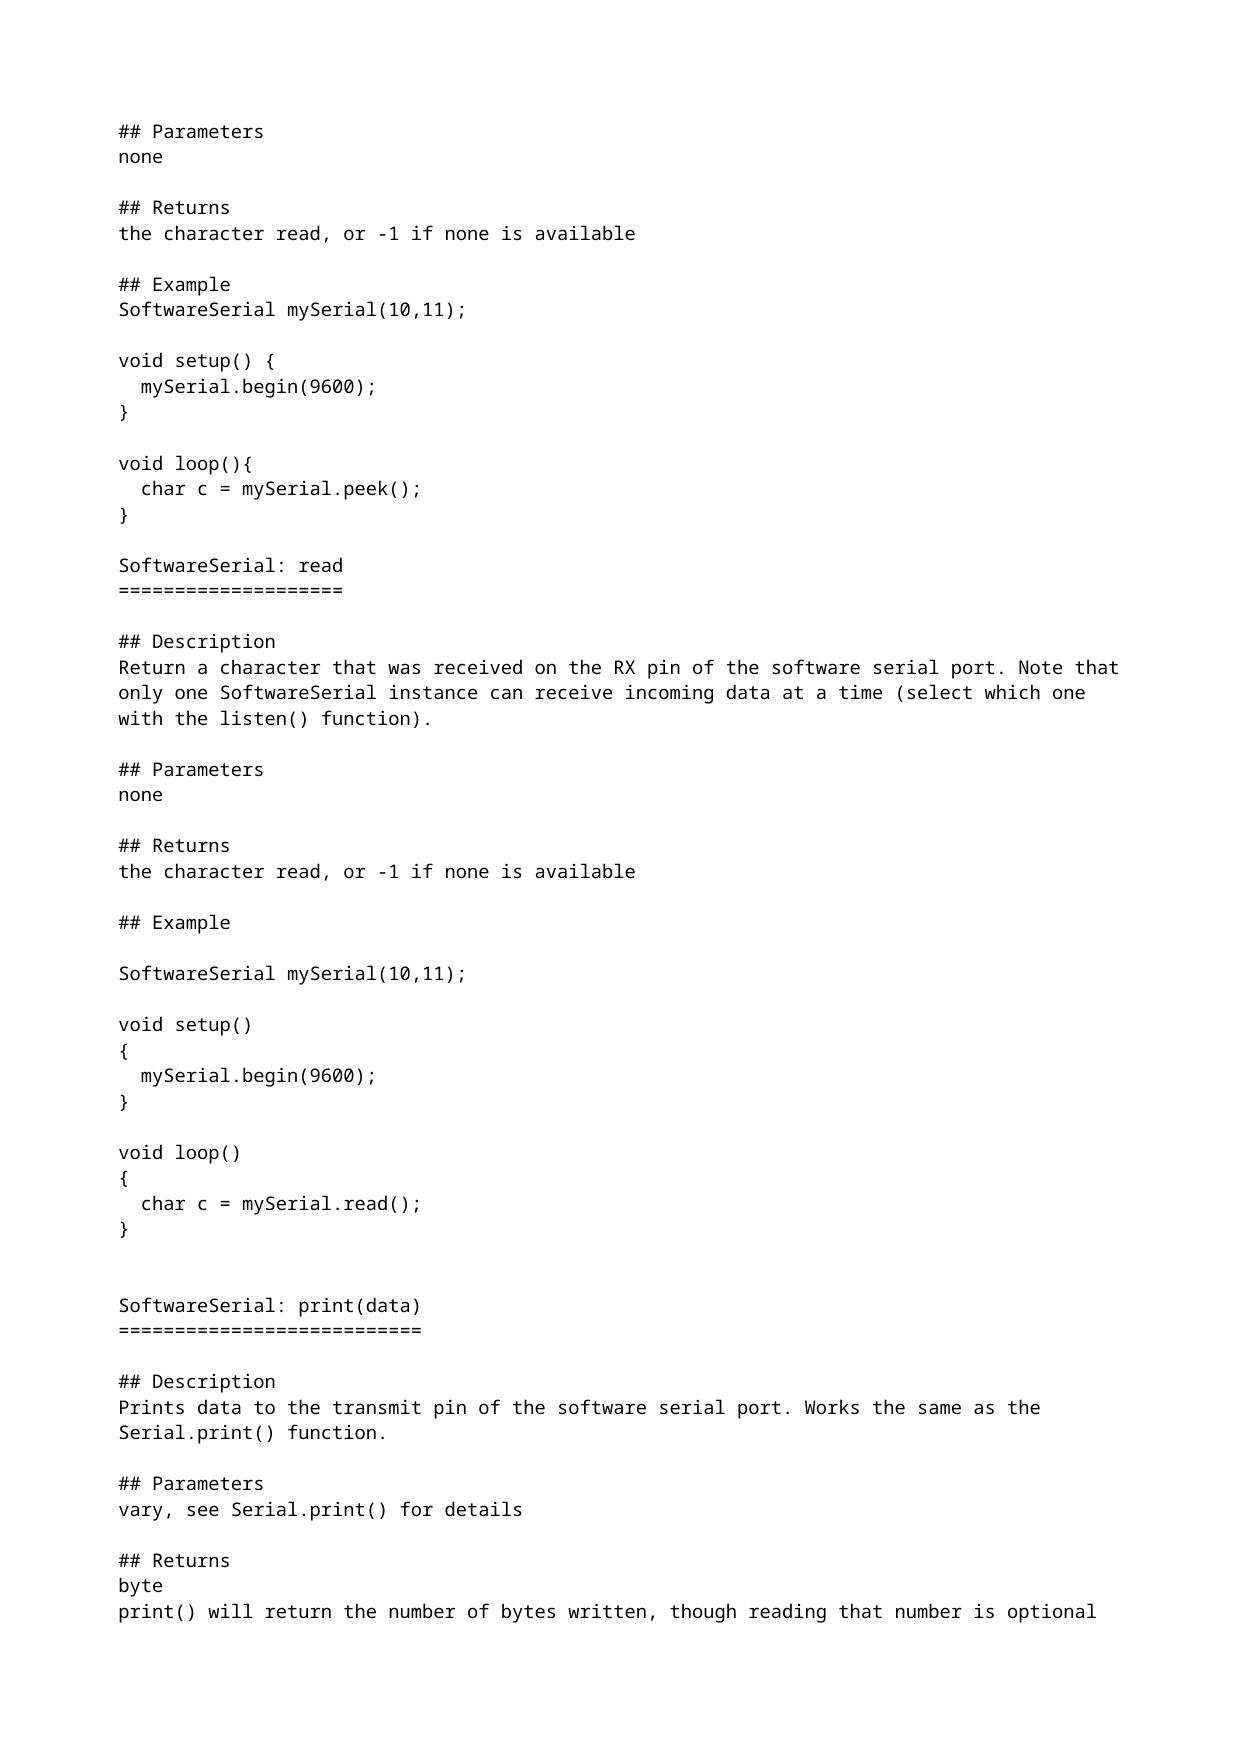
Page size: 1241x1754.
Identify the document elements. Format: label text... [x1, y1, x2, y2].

text ## Parameters [118, 118, 1122, 144]
text ## Parameters [118, 756, 1122, 782]
text char c = mySerial.read(); [118, 1190, 1122, 1216]
text Return a character that was received on the RX pin of the software serial port. Note that only one SoftwareSerial instance can receive incoming data at a time (select which one with the listen() function). [118, 654, 1122, 731]
text ## Parameters [118, 1471, 1122, 1496]
text vary, see Serial.print() for details [118, 1496, 1122, 1522]
text } [118, 1216, 1122, 1241]
text none [118, 144, 1122, 169]
text Prints data to the transmit pin of the software serial port. Works the same as the Serial.print() function. [118, 1394, 1122, 1445]
text mySerial.begin(9600); [118, 373, 1122, 399]
text SoftwareSerial: read [118, 552, 1122, 577]
text } [118, 501, 1122, 526]
text the character read, or -1 if none is available [118, 858, 1122, 884]
text SoftwareSerial mySerial(10,11); [118, 297, 1122, 322]
text ## Returns [118, 833, 1122, 858]
text ## Returns [118, 1547, 1122, 1573]
text } [118, 1088, 1122, 1113]
text print() will return the number of bytes written, though reading that number is optional [118, 1598, 1122, 1624]
text ==================== [118, 577, 1122, 603]
text the character read, or -1 if none is available [118, 220, 1122, 246]
text ## Returns [118, 195, 1122, 220]
text ## Description [118, 1369, 1122, 1394]
text ## Description [118, 628, 1122, 654]
text byte [118, 1573, 1122, 1598]
text void setup() { [118, 348, 1122, 373]
text { [118, 1164, 1122, 1190]
text ## Example [118, 909, 1122, 935]
text =========================== [118, 1318, 1122, 1343]
text char c = mySerial.peek(); [118, 475, 1122, 501]
text ## Example [118, 271, 1122, 297]
text void setup() [118, 1011, 1122, 1037]
text none [118, 782, 1122, 807]
text SoftwareSerial mySerial(10,11); [118, 960, 1122, 986]
text SoftwareSerial: print(data) [118, 1292, 1122, 1318]
text } [118, 399, 1122, 424]
text { [118, 1037, 1122, 1062]
text void loop(){ [118, 450, 1122, 475]
text void loop() [118, 1139, 1122, 1164]
text mySerial.begin(9600); [118, 1062, 1122, 1088]
